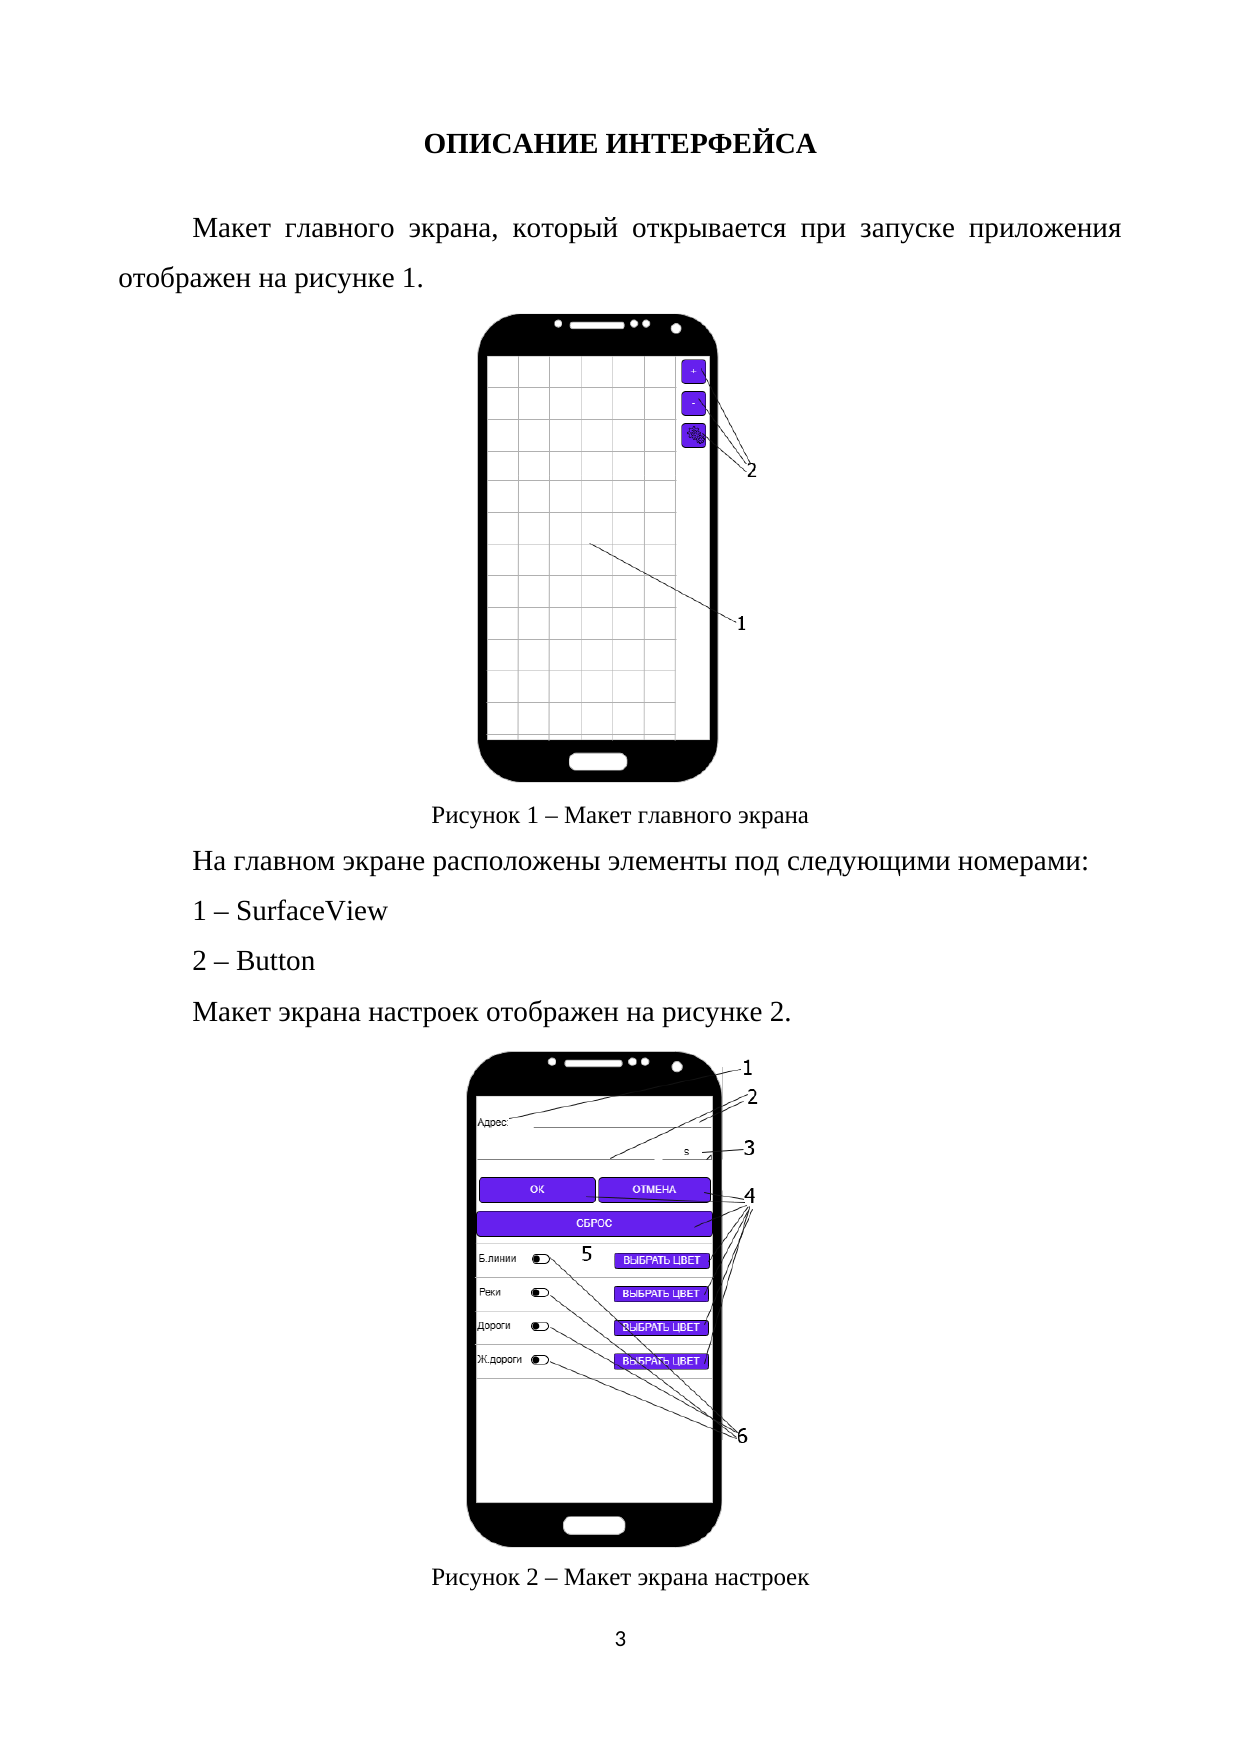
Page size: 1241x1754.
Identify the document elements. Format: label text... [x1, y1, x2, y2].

text На главном экране расположены элементы под следующими номерами: [118, 843, 1122, 876]
text Макет главного экрана, который открывается при запуске приложения отображен на рисунке 1. [118, 210, 1122, 293]
text 1 – SurfaceView [118, 893, 1122, 927]
text Рисунок 2 – Макет экрана настроек [118, 1562, 1122, 1591]
subtitle ОПИСАНИЕ ИНТЕРФЕЙСА [118, 126, 1122, 159]
text 2 – Button [118, 943, 1122, 977]
text Рисунок 1 – Макет главного экрана [118, 800, 1122, 828]
text Макет экрана настроек отображен на рисунке 2. [118, 994, 1122, 1027]
